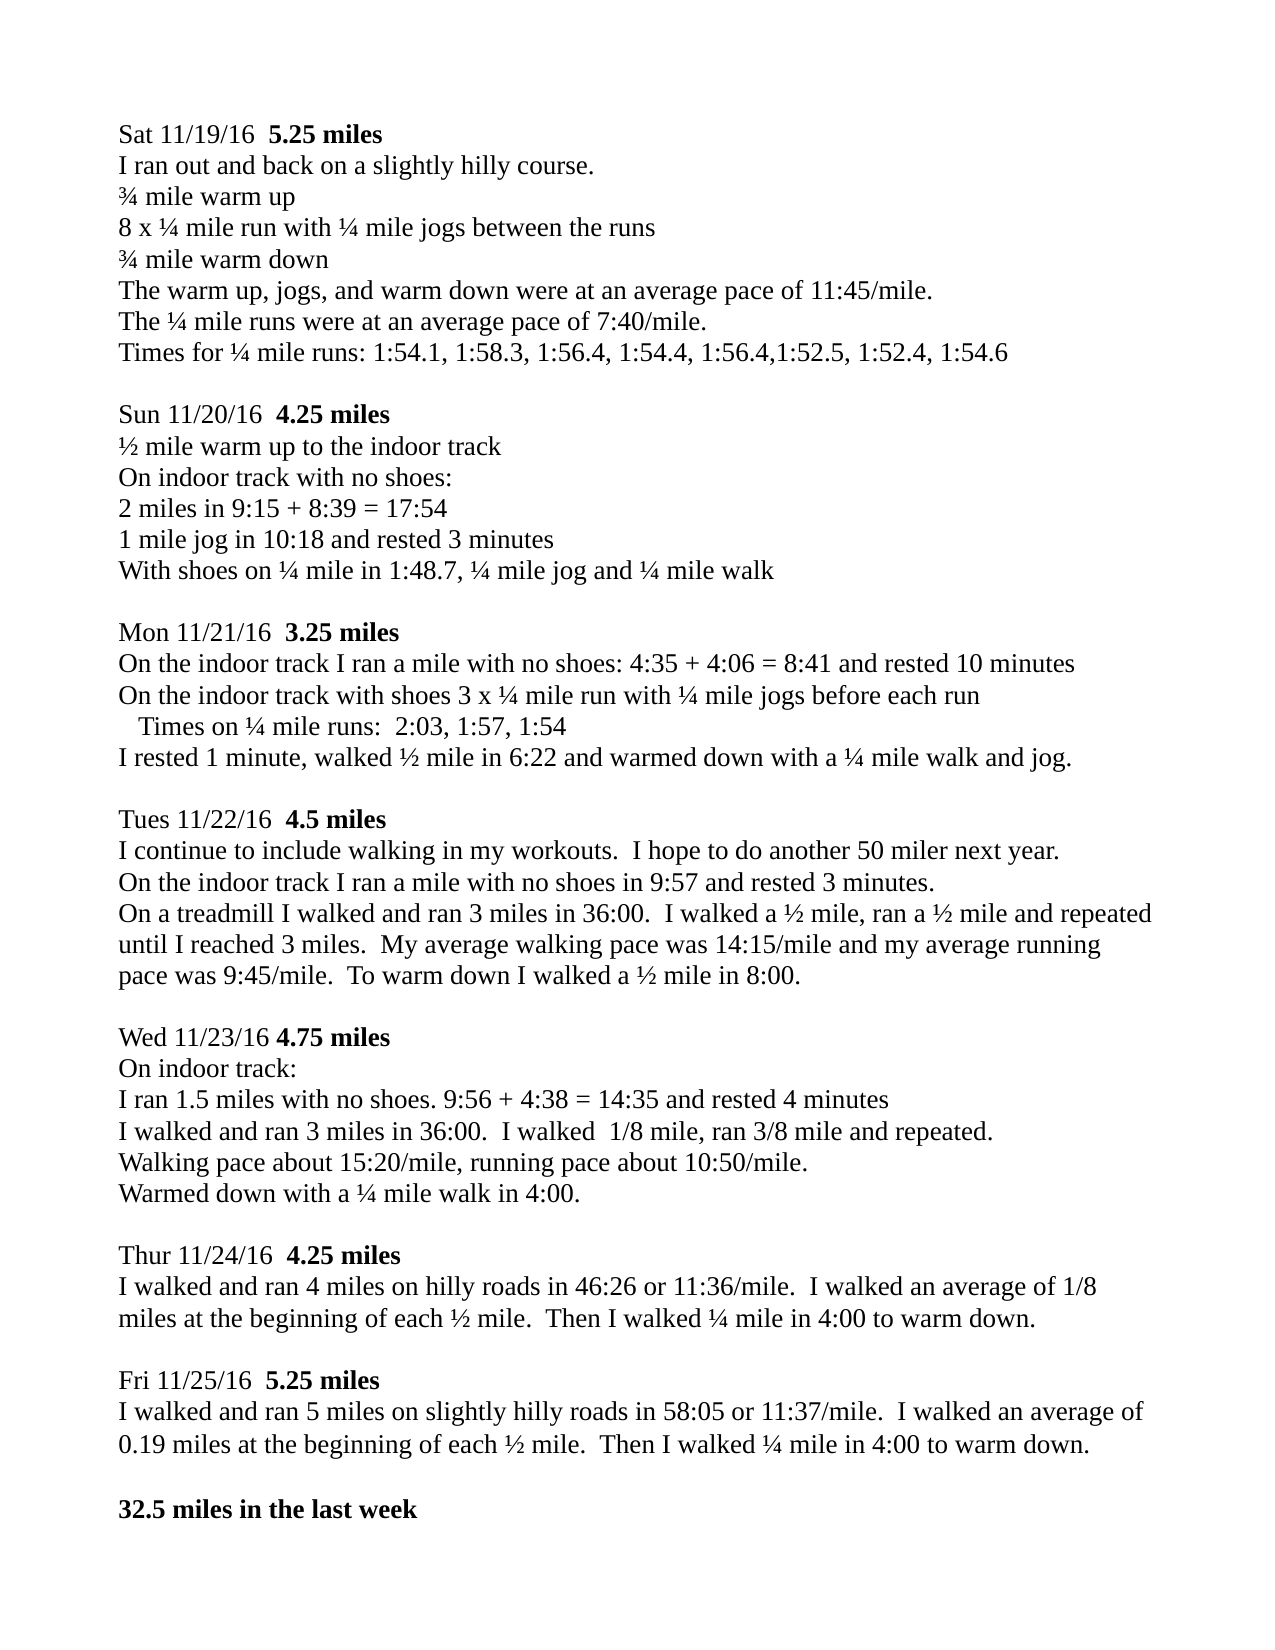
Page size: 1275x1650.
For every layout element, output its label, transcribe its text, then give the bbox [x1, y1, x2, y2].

text I rested 1 minute, walked ½ mile in 6:22 and warmed down with a ¼ mile walk and jog. [118, 741, 1157, 772]
text ¾ mile warm down [118, 243, 1157, 274]
text Tues 11/22/16 4.5 miles [118, 803, 1157, 834]
text Times for ¼ mile runs: 1:54.1, 1:58.3, 1:56.4, 1:54.4, 1:56.4,1:52.5, 1:52.4, 1:54.6 [118, 336, 1157, 367]
text Sun 11/20/16 4.25 miles [118, 398, 1157, 429]
text 8 x ¼ mile run with ¼ mile jogs between the runs [118, 212, 1157, 243]
text 2 miles in 9:15 + 8:39 = 17:54 [118, 492, 1157, 523]
text Mon 11/21/16 3.25 miles [118, 616, 1157, 648]
text I continue to include walking in my workouts. I hope to do another 50 miler next year. [118, 834, 1157, 866]
text On the indoor track I ran a mile with no shoes in 9:57 and rested 3 minutes. [118, 866, 1157, 897]
text The ¼ mile runs were at an average pace of 7:40/mile. [118, 305, 1157, 336]
text Times on ¼ mile runs: 2:03, 1:57, 1:54 [118, 710, 1157, 741]
text The warm up, jogs, and warm down were at an average pace of 11:45/mile. [118, 274, 1157, 305]
text ½ mile warm up to the indoor track [118, 429, 1157, 461]
text Warmed down with a ¼ mile walk in 4:00. [118, 1177, 1157, 1208]
text I ran 1.5 miles with no shoes. 9:56 + 4:38 = 14:35 and rested 4 minutes [118, 1084, 1157, 1115]
text On the indoor track I ran a mile with no shoes: 4:35 + 4:06 = 8:41 and rested 10 minutes [118, 648, 1157, 679]
text On the indoor track with shoes 3 x ¼ mile run with ¼ mile jogs before each run [118, 679, 1157, 710]
text I ran out and back on a slightly hilly course. [118, 149, 1157, 180]
text I walked and ran 4 miles on hilly roads in 46:26 or 11:36/mile. I walked an average of 1/8 miles at the beginning of each ½ mile. Then I walked ¼ mile in 4:00 to warm down. [118, 1271, 1157, 1333]
text Wed 11/23/16 4.75 miles [118, 1021, 1157, 1052]
text On indoor track with no shoes: [118, 461, 1157, 492]
text I walked and ran 3 miles in 36:00. I walked 1/8 mile, ran 3/8 mile and repeated. [118, 1115, 1157, 1146]
text On indoor track: [118, 1052, 1157, 1084]
text I walked and ran 5 miles on slightly hilly roads in 58:05 or 11:37/mile. I walked an average of 0.19 miles at the beginning of each ½ mile. Then I walked ¼ mile in 4:00 to warm down. [118, 1395, 1157, 1460]
text Thur 11/24/16 4.25 miles [118, 1239, 1157, 1271]
text 32.5 miles in the last week [118, 1493, 1157, 1524]
text Fri 11/25/16 5.25 miles [118, 1364, 1157, 1395]
text With shoes on ¼ mile in 1:48.7, ¼ mile jog and ¼ mile walk [118, 554, 1157, 585]
text 1 mile jog in 10:18 and rested 3 minutes [118, 523, 1157, 554]
text Sat 11/19/16 5.25 miles [118, 118, 1157, 149]
text Walking pace about 15:20/mile, running pace about 10:50/mile. [118, 1146, 1157, 1177]
text On a treadmill I walked and ran 3 miles in 36:00. I walked a ½ mile, ran a ½ mile and repeated until I reached 3 miles. My average walking pace was 14:15/mile and my average running pace was 9:45/mile. To warm down I walked a ½ mile in 8:00. [118, 897, 1157, 990]
text ¾ mile warm up [118, 180, 1157, 212]
